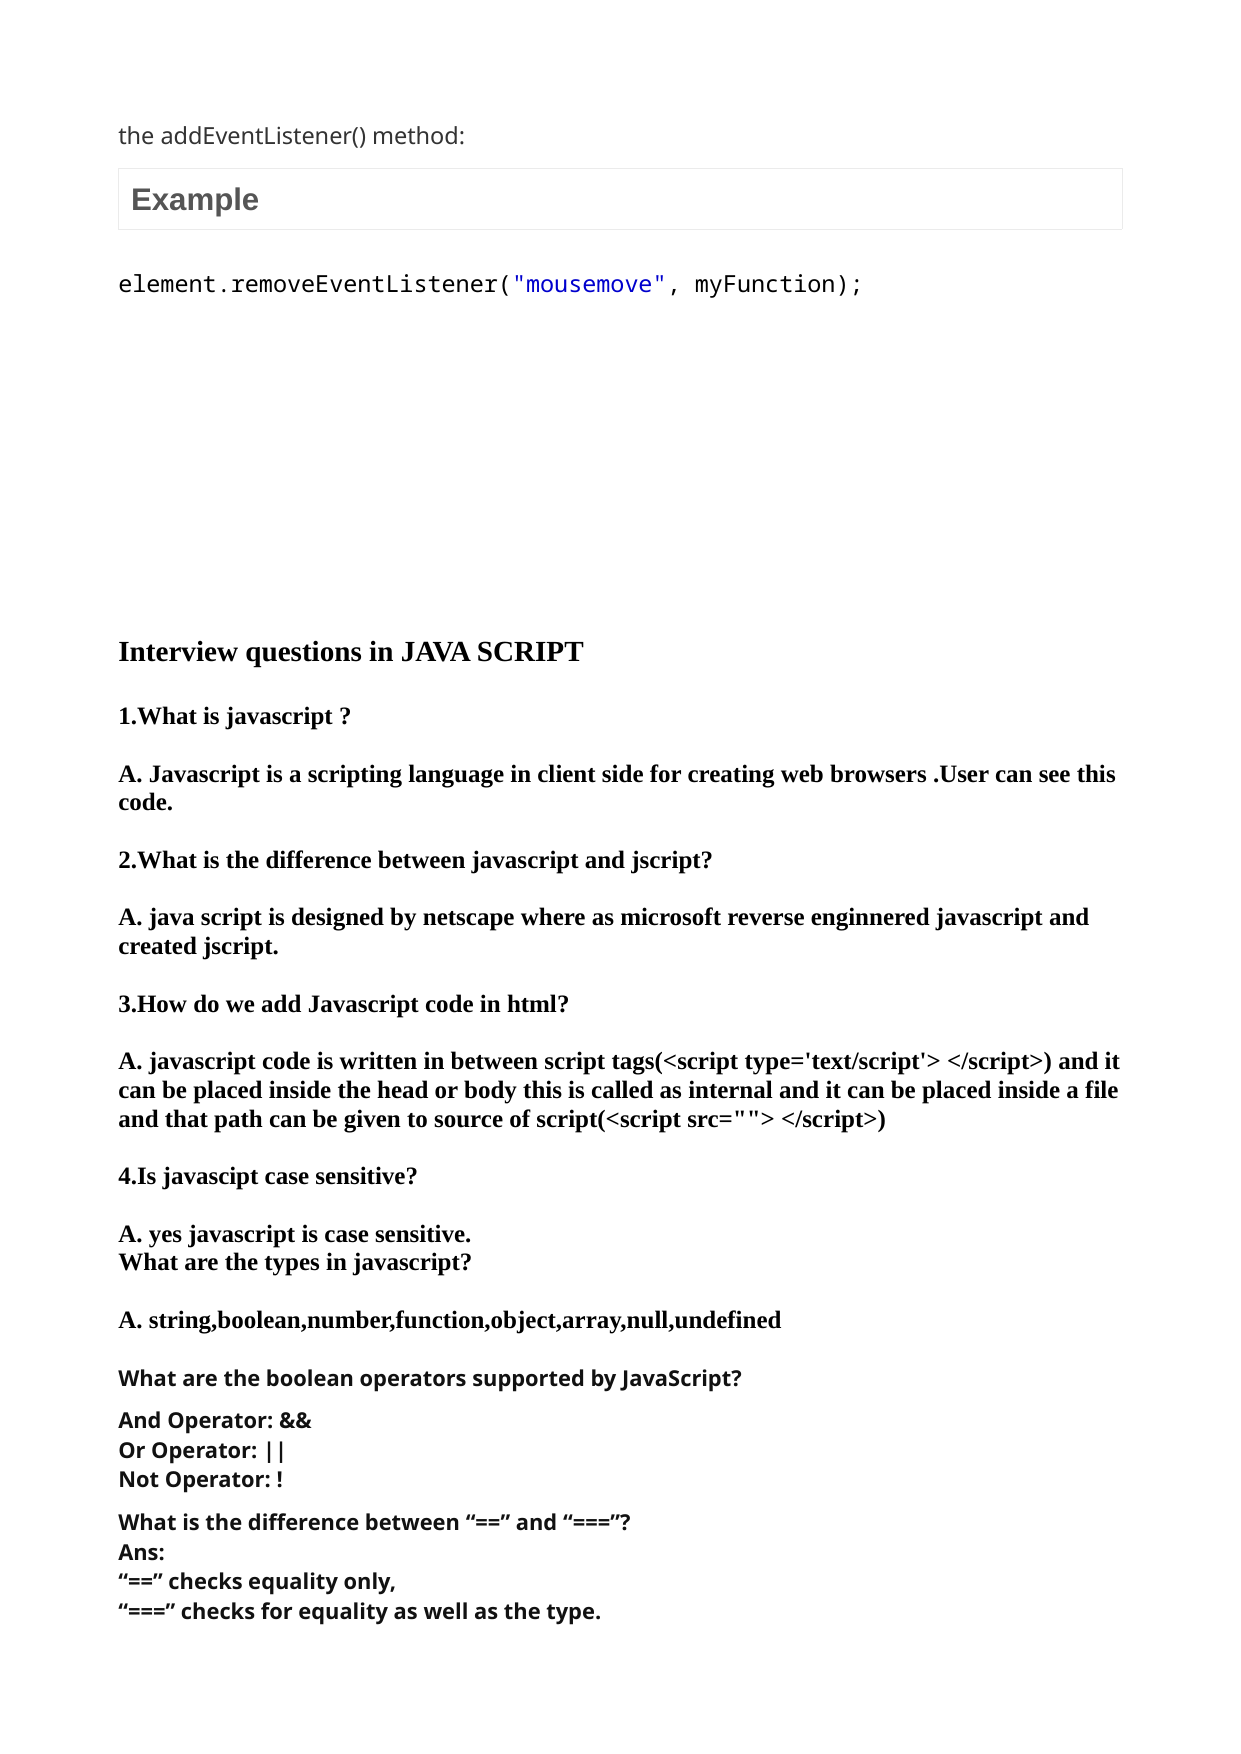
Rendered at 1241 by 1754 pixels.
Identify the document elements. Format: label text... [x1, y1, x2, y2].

text 4.Is javascipt case sensitive? [118, 1161, 1122, 1190]
text What is the difference between “==” and “===”? Ans: “==” checks equality only, “===” checks for equality as well as the type. [118, 1507, 1122, 1626]
text A. javascript code is written in between script tags(<script type='text/script'> </script>) and it can be placed inside the head or body this is called as internal and it can be placed inside a file and that path can be given to source of script(<script src=""> </script>) [118, 1046, 1122, 1132]
text element.removeEventListener("mousemove", myFunction); [118, 267, 1122, 299]
subtitle Example [119, 169, 1122, 229]
text Interview questions in JAVA SCRIPT [118, 634, 1122, 668]
text 3.How do we add Javascript code in html? [118, 989, 1122, 1017]
text 2.What is the difference between javascript and jscript? [118, 845, 1122, 874]
text the addEventListener() method: [118, 118, 1122, 151]
text And Operator: && Or Operator: || Not Operator: ! [118, 1405, 1122, 1494]
text What are the types in javascript? [118, 1247, 1122, 1276]
text A. yes javascript is case sensitive. [118, 1219, 1122, 1247]
text 1.What is javascript ? [118, 701, 1122, 730]
text A. java script is designed by netscape where as microsoft reverse enginnered javascript and created jscript. [118, 902, 1122, 960]
text A. string,boolean,number,function,object,array,null,undefined [118, 1305, 1122, 1334]
text A. Javascript is a scripting language in client side for creating web browsers .User can see this code. [118, 759, 1122, 816]
text What are the boolean operators supported by JavaScript? [118, 1362, 1122, 1392]
